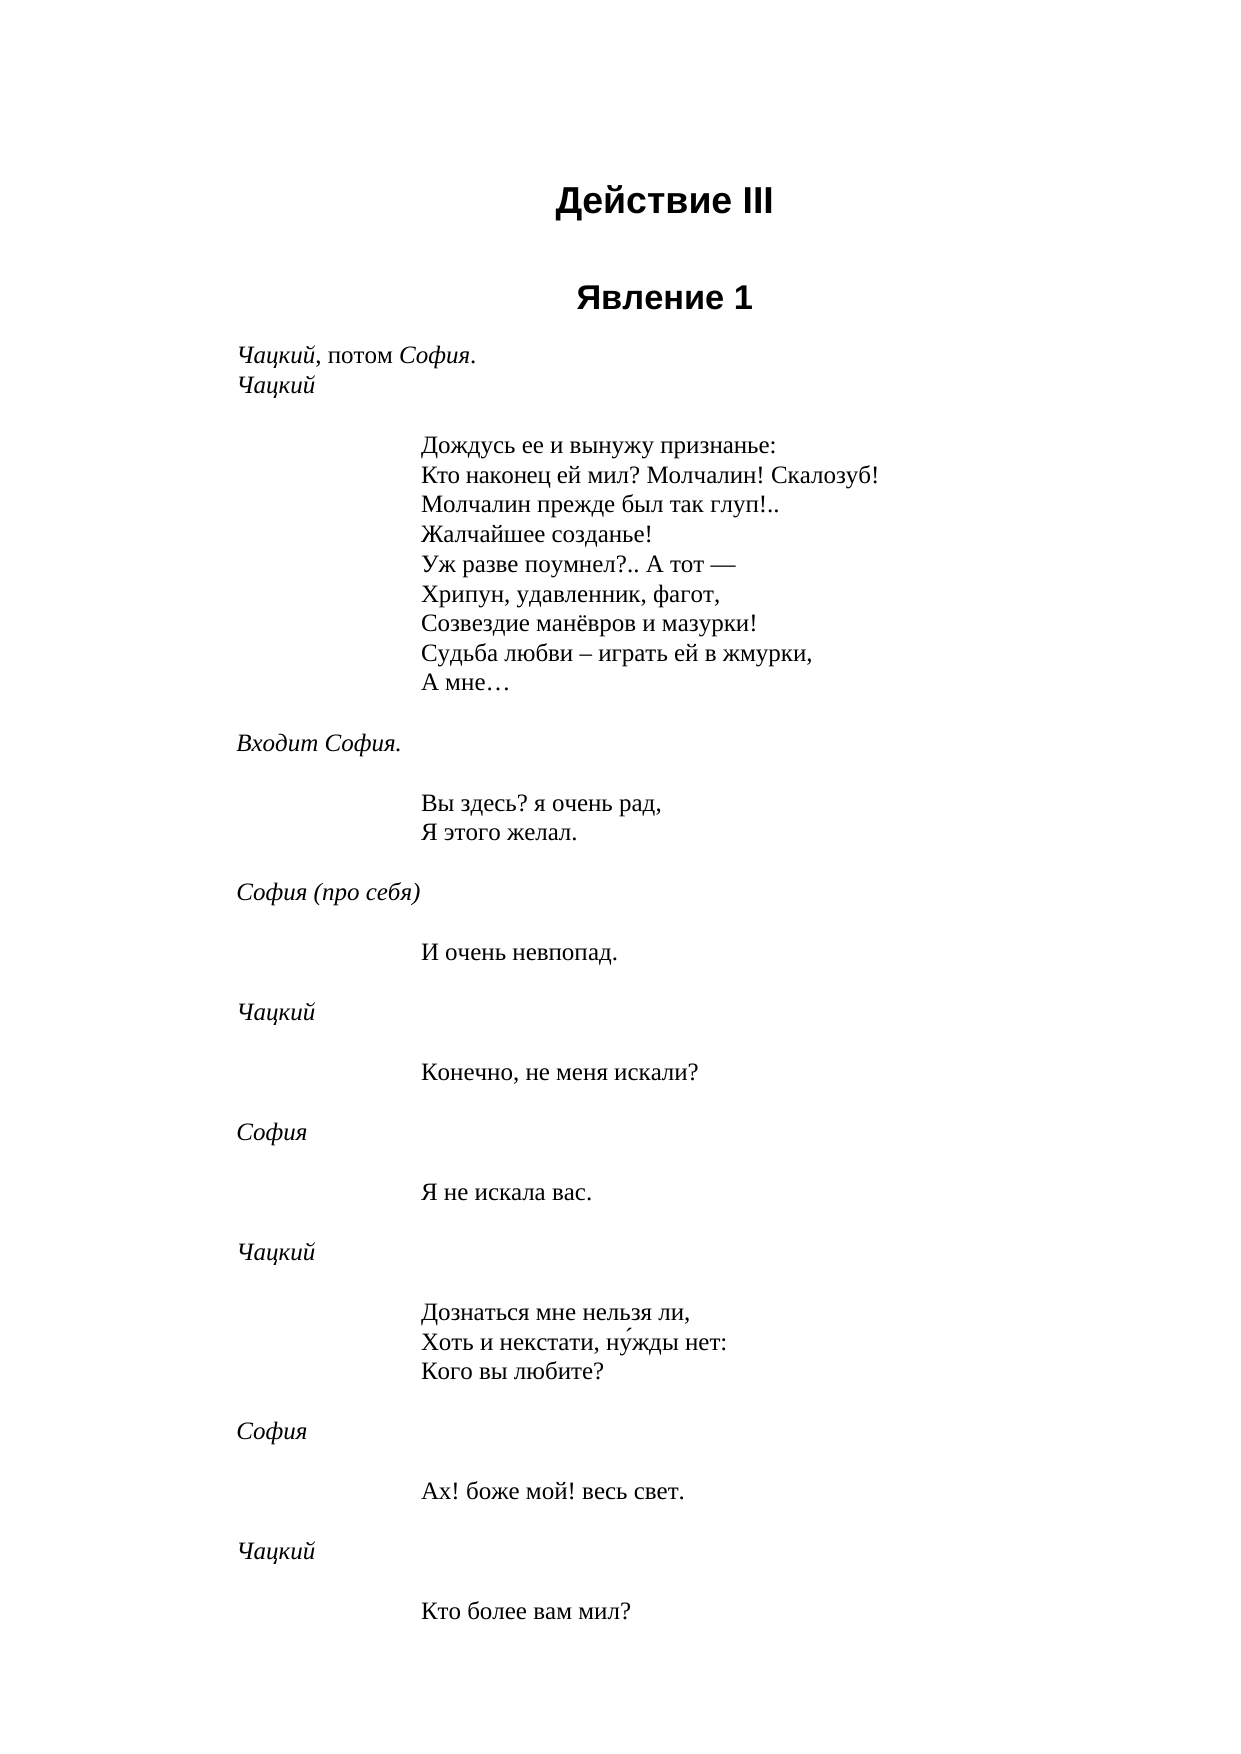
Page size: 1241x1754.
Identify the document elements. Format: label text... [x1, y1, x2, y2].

text София [236, 1117, 1167, 1146]
text София (про себя) [236, 877, 1167, 906]
text Дождусь ее и вынужу признанье: [421, 430, 1167, 458]
text София [236, 1416, 1167, 1445]
text Действие III [252, 178, 1077, 221]
text Дознаться мне нельзя ли, Хоть и некстати, ну́жды нет: Кого вы любите? [421, 1297, 732, 1385]
text Кто наконец ей мил? Молчалин! Скалозуб! Молчалин прежде был так глуп!.. [421, 460, 880, 518]
text Вы здесь? я очень рад, Я этого желал. [421, 788, 673, 846]
text Ах! боже мой! весь свет. [421, 1476, 1167, 1505]
text Входит София. [236, 728, 1167, 756]
text И очень невпопад. [421, 937, 1167, 966]
text Чацкий [236, 1237, 1167, 1266]
text Уж разве поумнел?.. А тот — Хрипун, удавленник, фагот, Созвездие манёвров и мазурки! Судьба любви – играть ей в жмурки, А мне… [421, 549, 818, 696]
text Жалчайшее созданье! [421, 519, 1167, 548]
text Чацкий [236, 997, 1167, 1026]
text Я не искала вас. [421, 1177, 1167, 1206]
text Конечно, не меня искали? [421, 1057, 1167, 1086]
text Явление 1 [252, 277, 1077, 317]
text Кто более вам мил? [421, 1596, 1167, 1625]
text Чацкий [236, 1536, 1167, 1565]
text Чацкий, потом София. Чацкий [236, 340, 511, 399]
